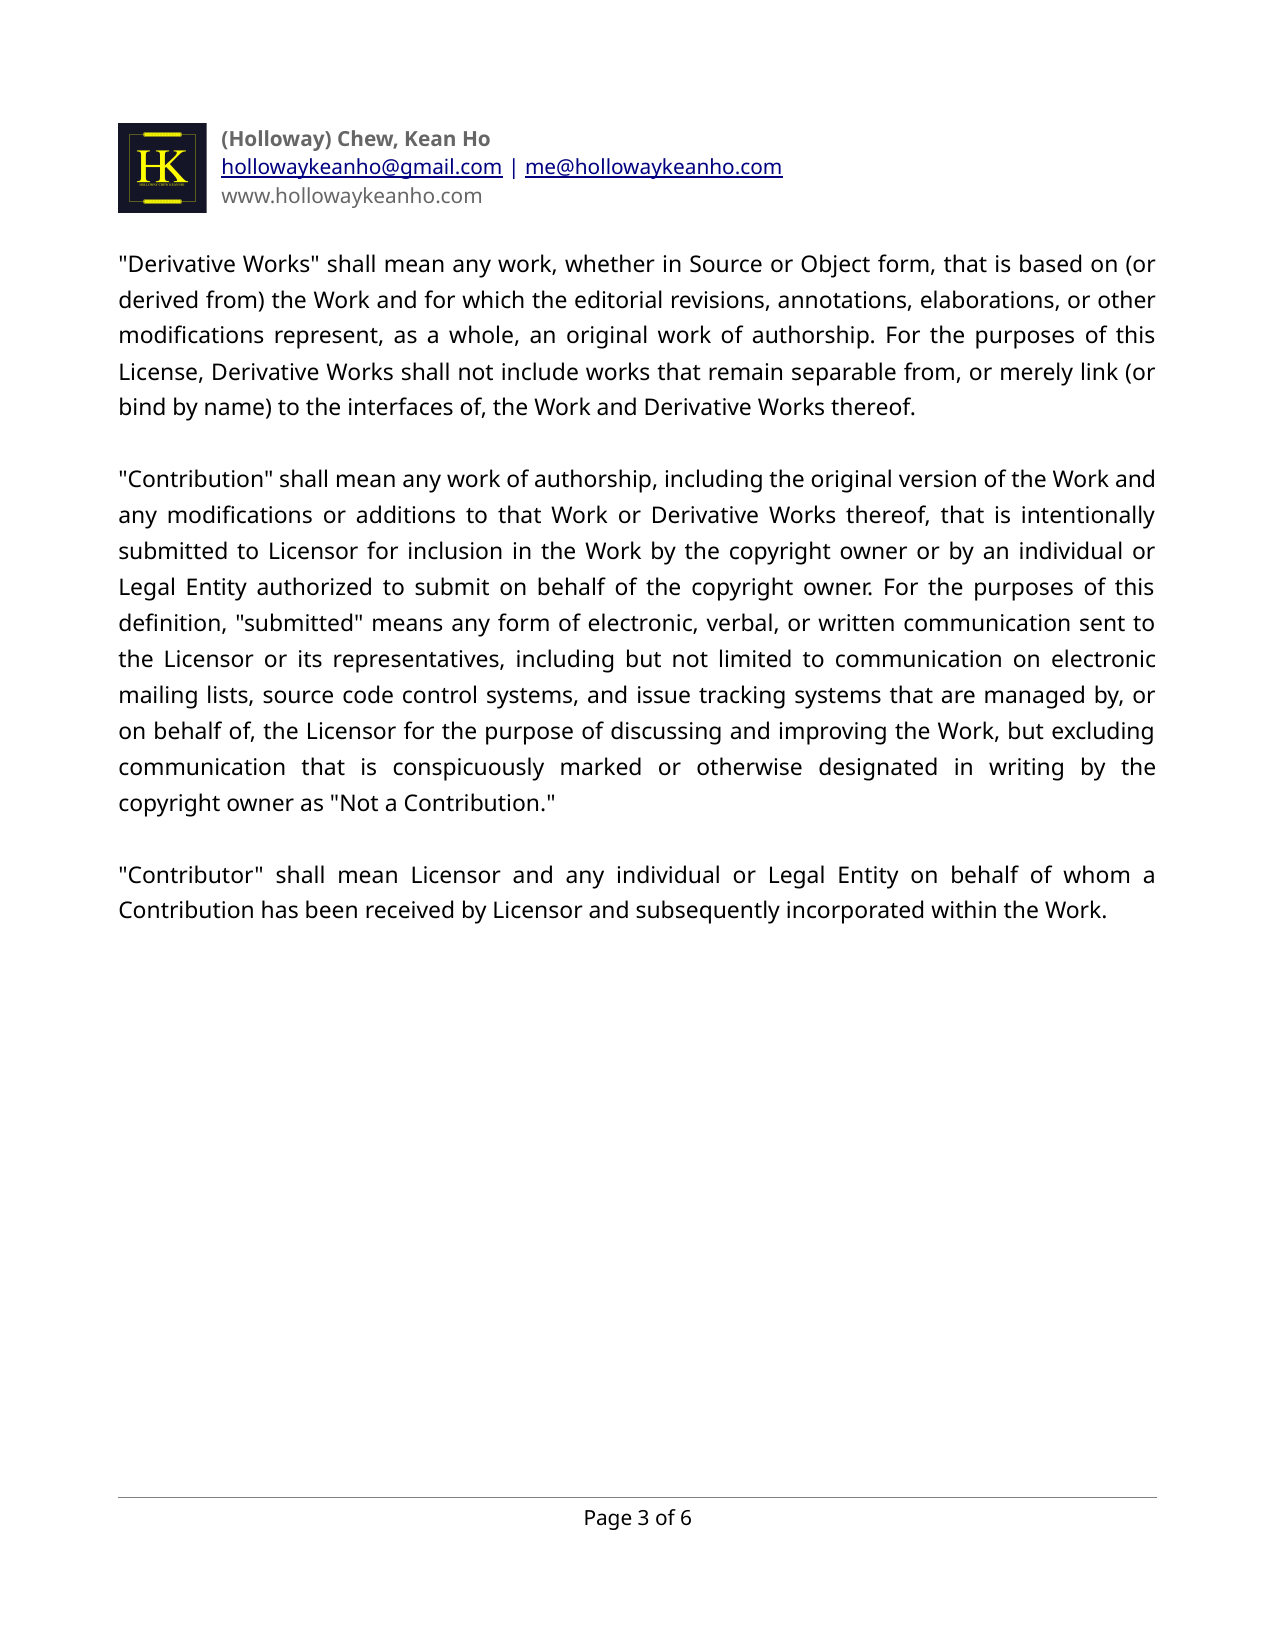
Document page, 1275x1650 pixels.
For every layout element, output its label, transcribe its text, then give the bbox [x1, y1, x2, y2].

picture [118, 123, 207, 213]
text "Contribution" shall mean any work of authorship, including the original version of the Work and any modifications or additions to that Work or Derivative Works thereof, that is intentionally submitted to Licensor for inclusion in the Work by the copyright owner or by an individual or Legal Entity authorized to submit on behalf of the copyright owner. For the purposes of this definition, "submitted" means any form of electronic, verbal, or written communication sent to the Licensor or its representatives, including but not limited to communication on electronic mailing lists, source code control systems, and issue tracking systems that are managed by, or on behalf of, the Licensor for the purpose of discussing and improving the Work, but excluding communication that is conspicuously marked or otherwise designated in writing by the copyright owner as "Not a Contribution." [118, 463, 1157, 818]
text "Contributor" shall mean Licensor and any individual or Legal Entity on behalf of whom a Contribution has been received by Licensor and subsequently incorporated within the Work. [118, 858, 1157, 926]
text "Derivative Works" shall mean any work, whether in Source or Object form, that is based on (or derived from) the Work and for which the editorial revisions, annotations, elaborations, or other modifications represent, as a whole, an original work of authorship. For the purposes of this License, Derivative Works shall not include works that remain separable from, or merely link (or bind by name) to the interfaces of, the Work and Derivative Works thereof. [118, 248, 1157, 423]
